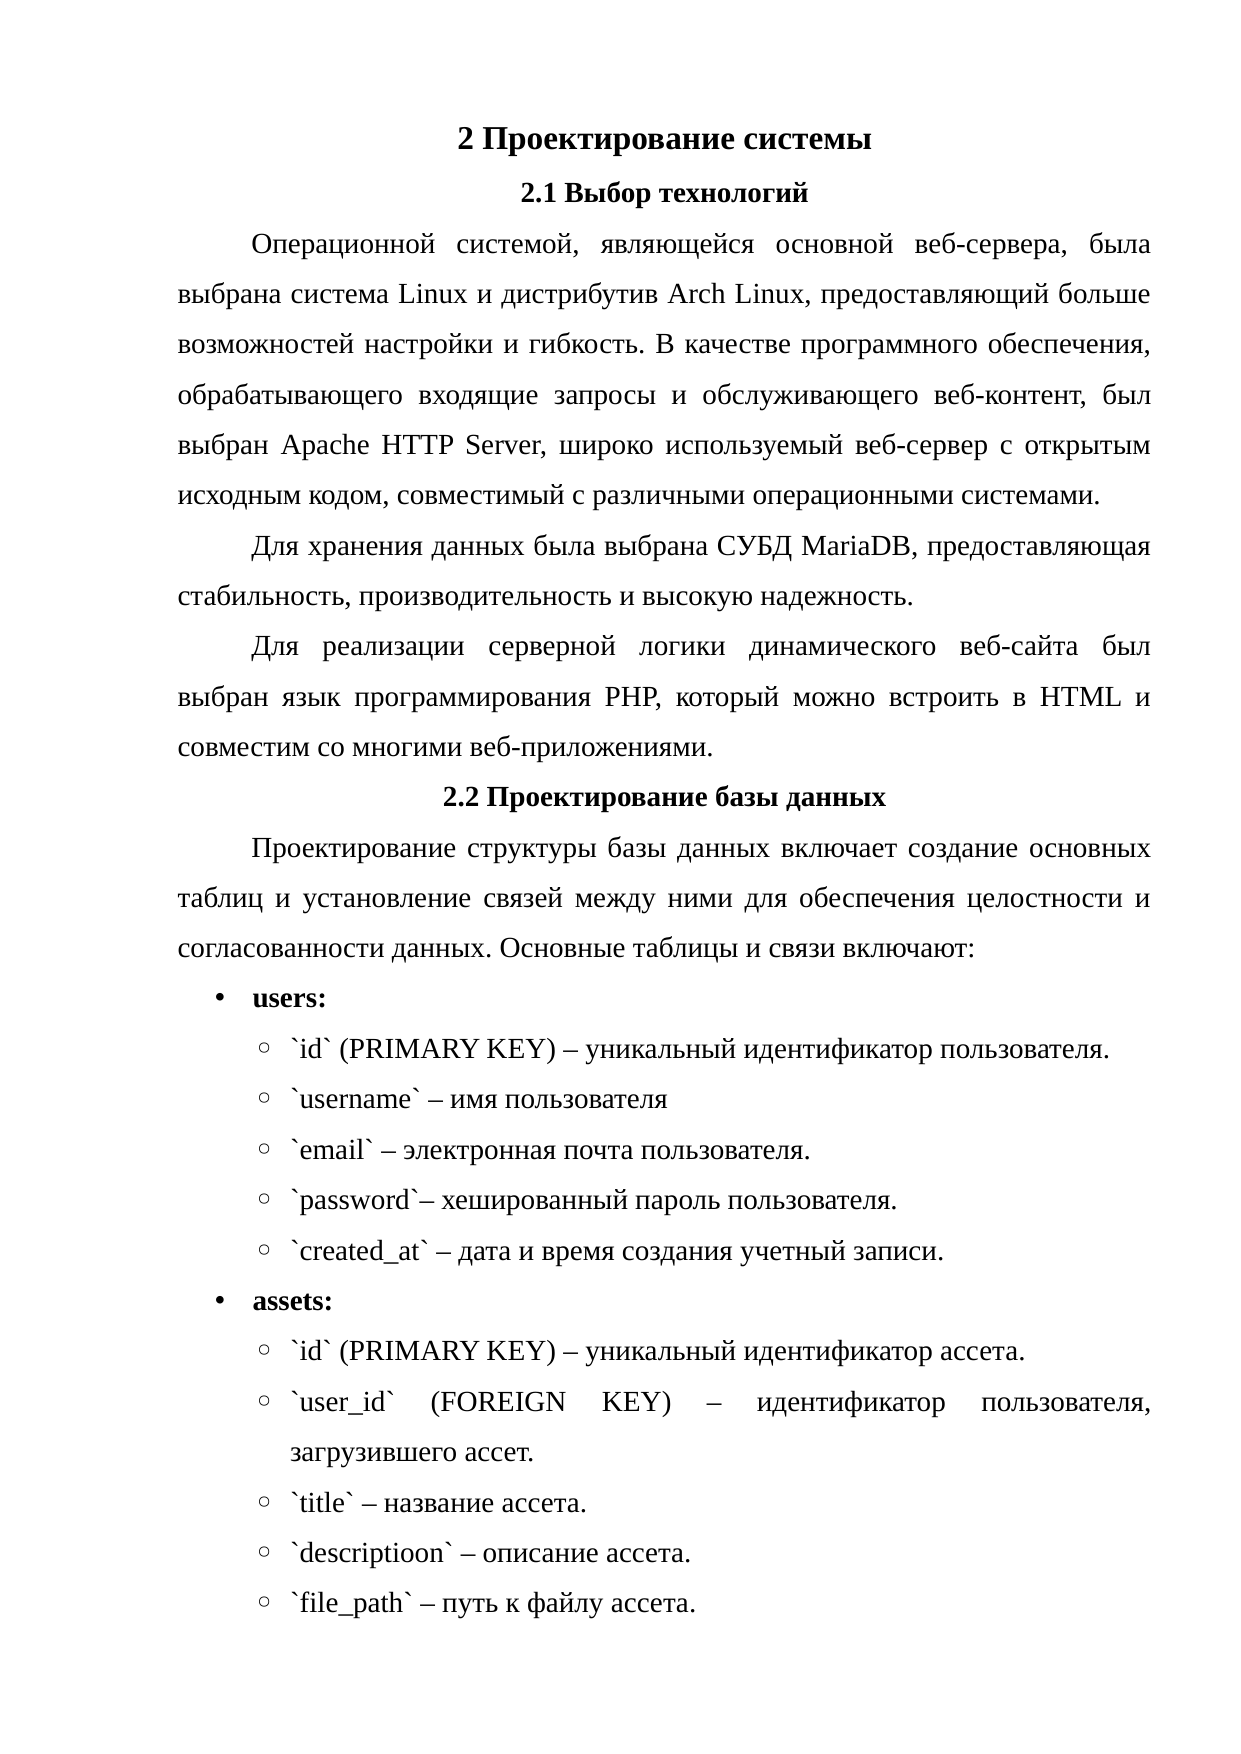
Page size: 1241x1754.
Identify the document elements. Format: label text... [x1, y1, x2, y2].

subtitle 2 Проектирование системы [177, 118, 1152, 156]
list `username` – имя пользователя [252, 1081, 1152, 1115]
list `id` (PRIMARY KEY) – уникальный идентификатор ассета. [252, 1333, 1152, 1367]
list `descriptioon` – описание ассета. [252, 1535, 1152, 1569]
list assets: [215, 1283, 1152, 1317]
text Проектирование структуры базы данных включает создание основных таблиц и установление связей между ними для обеспечения целостности и согласованности данных. Основные таблицы и связи включают: [177, 830, 1152, 964]
list `user_id` (FOREIGN KEY) – идентификатор пользователя, загрузившего ассет. [252, 1384, 1152, 1468]
list users: [215, 981, 1152, 1014]
list `id` (PRIMARY KEY) – уникальный идентификатор пользователя. [252, 1031, 1152, 1065]
text Для реализации серверной логики динамического веб-сайта был выбран язык программирования PHP, который можно встроить в HTML и совместим со многими веб-приложениями. [177, 628, 1152, 763]
list `password`– хешированный пароль пользователя. [252, 1182, 1152, 1216]
text Операционной системой, являющейся основной веб-сервера, была выбрана система Linux и дистрибутив Arch Linux, предоставляющий больше возможностей настройки и гибкость. В качестве программного обеспечения, обрабатывающего входящие запросы и обслуживающего веб-контент, был выбран Apache HTTP Server, широко используемый веб-сервер с открытым исходным кодом, совместимый с различными операционными системами. [177, 226, 1152, 511]
text Для хранения данных была выбрана СУБД MariaDB, предоставляющая стабильность, производительность и высокую надежность. [177, 528, 1152, 612]
list `created_at` – дата и время создания учетный записи. [252, 1233, 1152, 1266]
list `file_path` – путь к файлу ассета. [252, 1586, 1152, 1619]
subtitle 2.1 Выбор технологий [177, 176, 1152, 209]
list `email` – электронная почта пользователя. [252, 1132, 1152, 1166]
subtitle 2.2 Проектирование базы данных [177, 779, 1152, 813]
list `title` – название ассета. [252, 1485, 1152, 1518]
